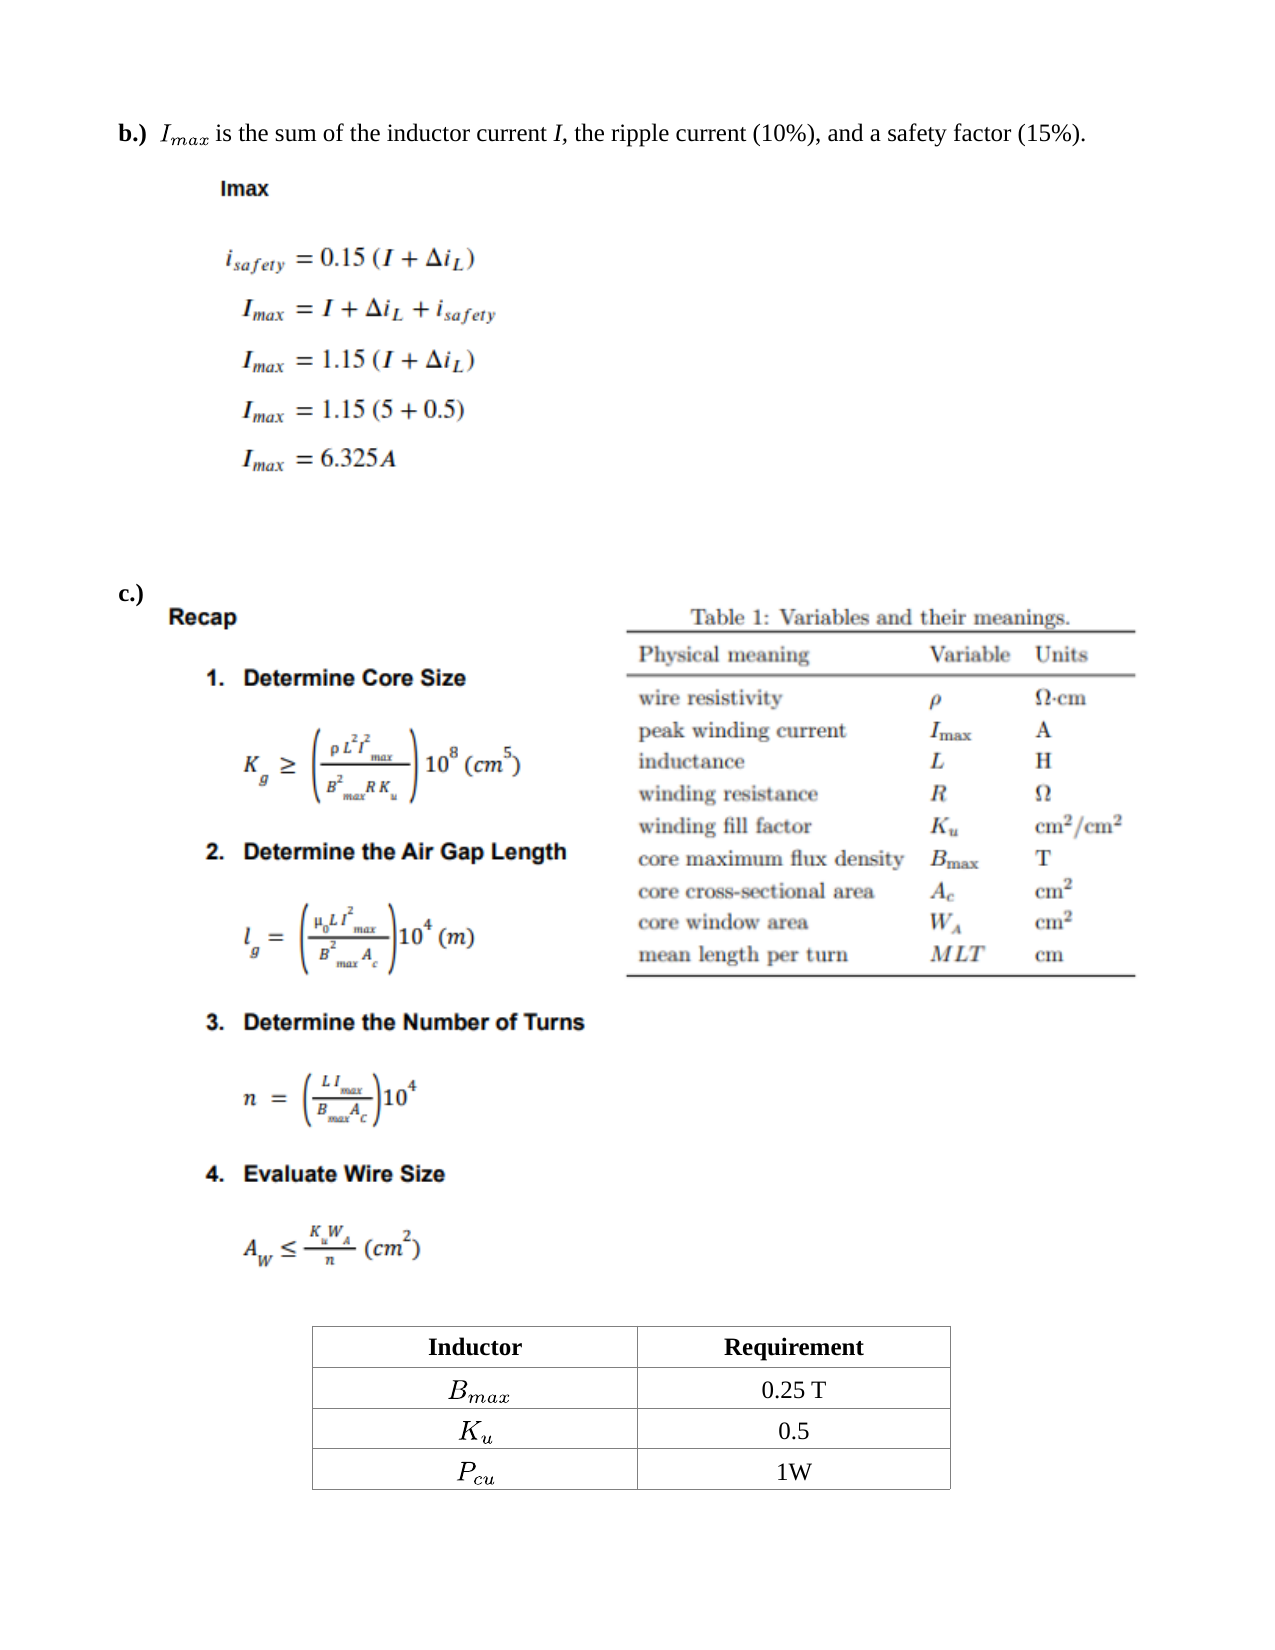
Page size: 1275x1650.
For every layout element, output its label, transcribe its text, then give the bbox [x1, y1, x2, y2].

table_cell [313, 1368, 637, 1407]
text c.) [118, 578, 1157, 607]
picture [156, 589, 1148, 1279]
table_cell 1W [638, 1449, 950, 1489]
picture [202, 175, 502, 485]
table_cell 0.5 [638, 1409, 950, 1448]
text b.) is the sum of the inductor current I, the ripple current (10%), and a safety factor (15%). [118, 118, 1157, 147]
table_cell 0.25 T [638, 1368, 950, 1407]
table_header Requirement [638, 1327, 950, 1367]
table_header Inductor [313, 1327, 637, 1367]
table_cell [313, 1449, 637, 1489]
table_cell [313, 1409, 637, 1448]
